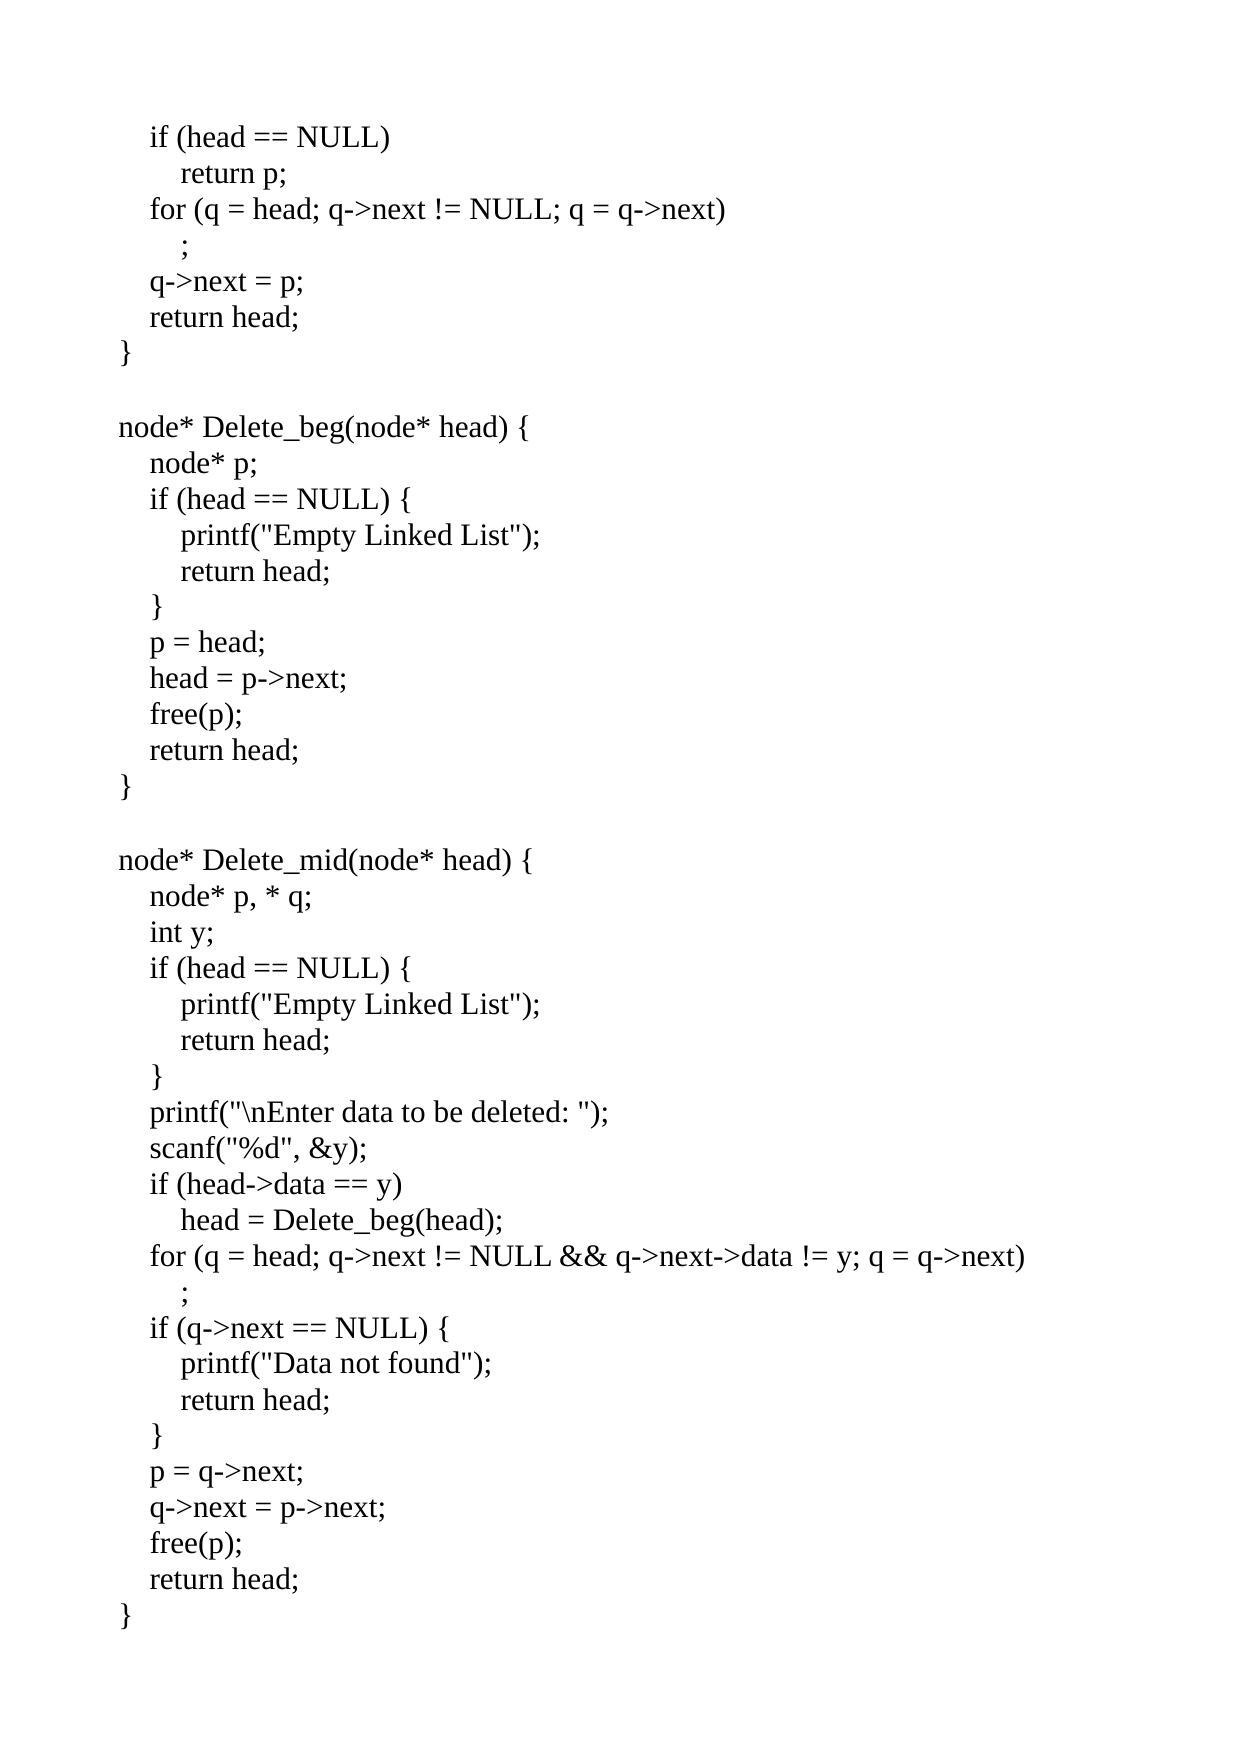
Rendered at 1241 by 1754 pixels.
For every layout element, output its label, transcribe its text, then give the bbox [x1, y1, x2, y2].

text return p; [118, 154, 1122, 190]
text p = q->next; [118, 1453, 1122, 1488]
text head = Delete_beg(head); [118, 1201, 1122, 1237]
text } [118, 1596, 1122, 1632]
text return head; [118, 1560, 1122, 1596]
text node* p; [118, 444, 1122, 480]
text return head; [118, 552, 1122, 588]
text return head; [118, 1021, 1122, 1057]
text } [118, 334, 1122, 370]
text } [118, 1057, 1122, 1093]
text return head; [118, 1381, 1122, 1417]
text free(p); [118, 696, 1122, 731]
text printf("\nEnter data to be deleted: "); [118, 1093, 1122, 1129]
text node* Delete_mid(node* head) { [118, 842, 1122, 878]
text } [118, 767, 1122, 803]
text ; [118, 1273, 1122, 1309]
text if (q->next == NULL) { [118, 1309, 1122, 1345]
text } [118, 1417, 1122, 1453]
text for (q = head; q->next != NULL; q = q->next) [118, 190, 1122, 226]
text return head; [118, 731, 1122, 767]
text scanf("%d", &y); [118, 1129, 1122, 1165]
text if (head == NULL) [118, 118, 1122, 154]
text printf("Data not found"); [118, 1345, 1122, 1381]
text for (q = head; q->next != NULL && q->next->data != y; q = q->next) [118, 1237, 1122, 1273]
text if (head->data == y) [118, 1165, 1122, 1201]
text printf("Empty Linked List"); [118, 516, 1122, 552]
text p = head; [118, 624, 1122, 659]
text q->next = p; [118, 262, 1122, 298]
text head = p->next; [118, 659, 1122, 696]
text if (head == NULL) { [118, 949, 1122, 985]
text node* p, * q; [118, 878, 1122, 913]
text free(p); [118, 1524, 1122, 1560]
text } [118, 588, 1122, 624]
text if (head == NULL) { [118, 480, 1122, 516]
text printf("Empty Linked List"); [118, 985, 1122, 1021]
text ; [118, 226, 1122, 262]
text q->next = p->next; [118, 1488, 1122, 1524]
text return head; [118, 298, 1122, 334]
text node* Delete_beg(node* head) { [118, 408, 1122, 444]
text int y; [118, 913, 1122, 949]
